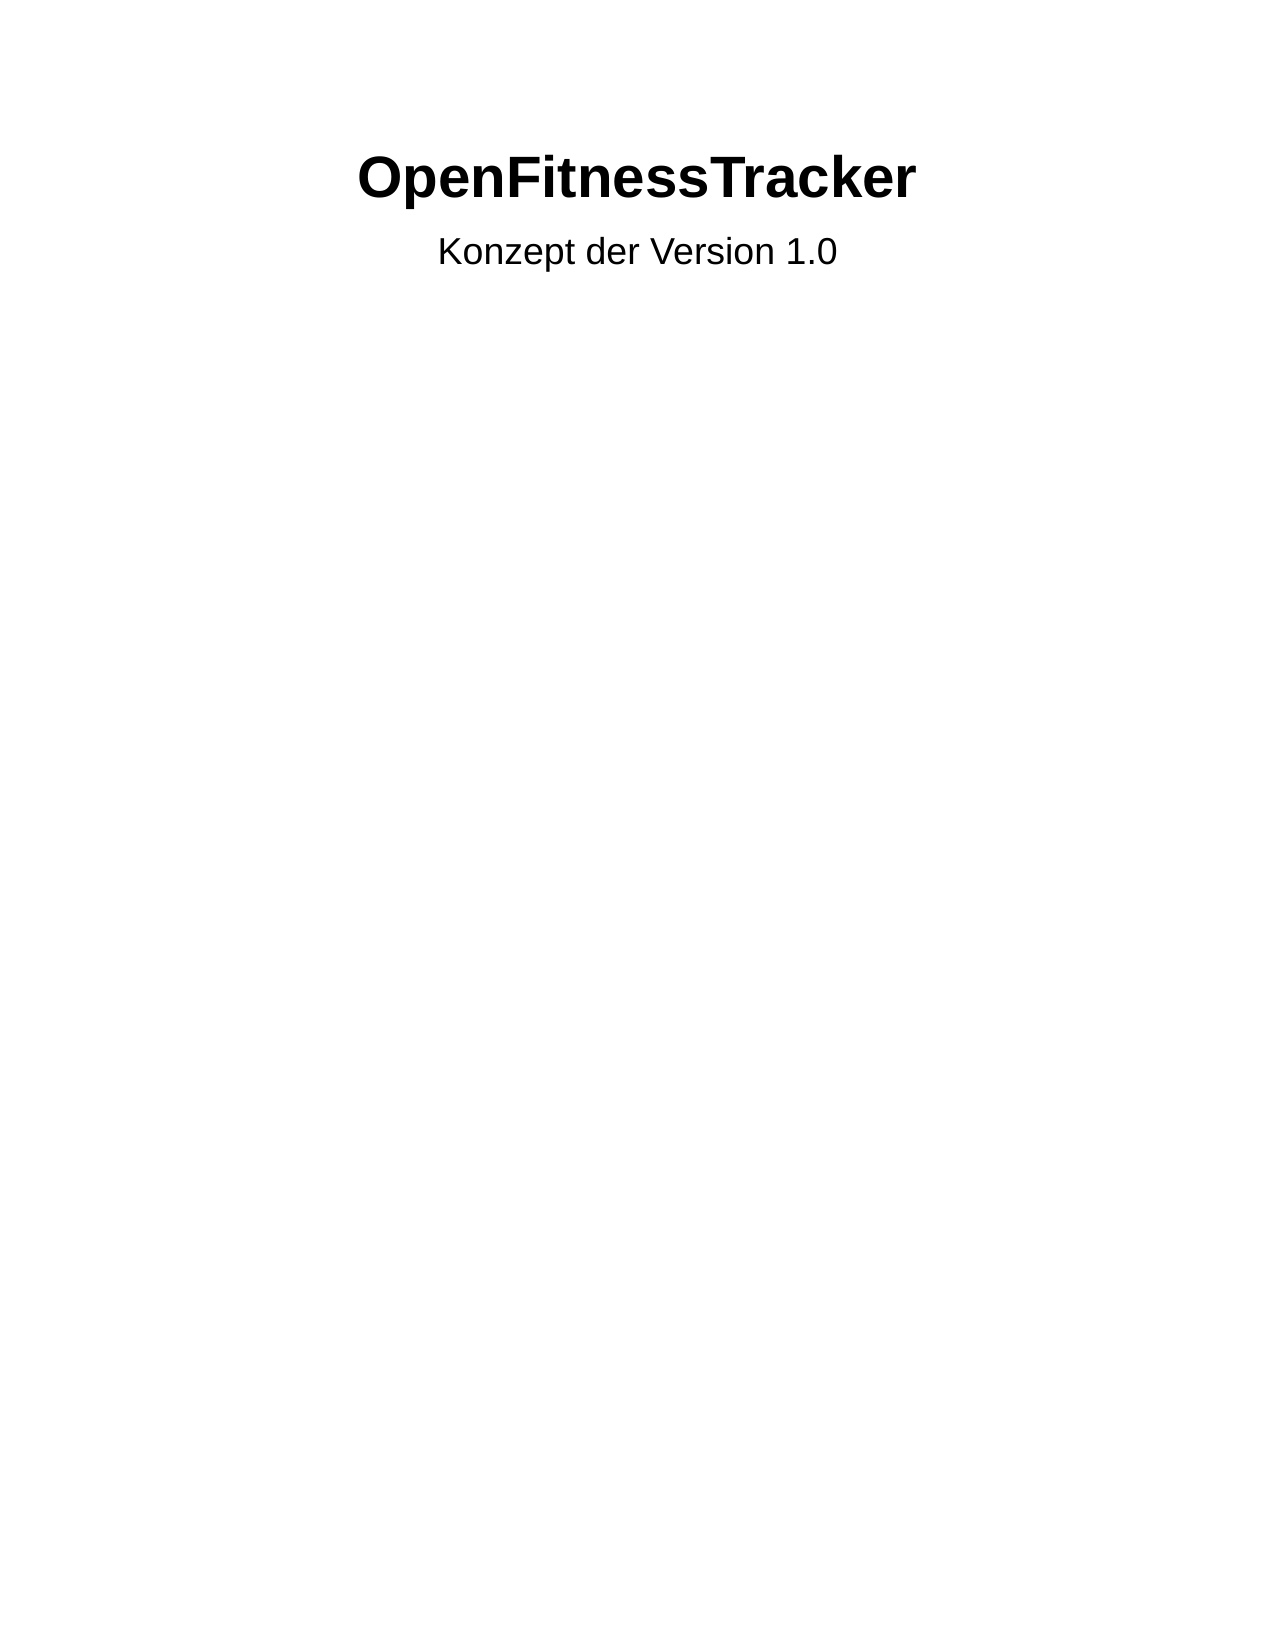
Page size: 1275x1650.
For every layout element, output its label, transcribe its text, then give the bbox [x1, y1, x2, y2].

subtitle Konzept der Version 1.0 [118, 229, 1157, 272]
title OpenFitnessTracker [118, 143, 1157, 210]
